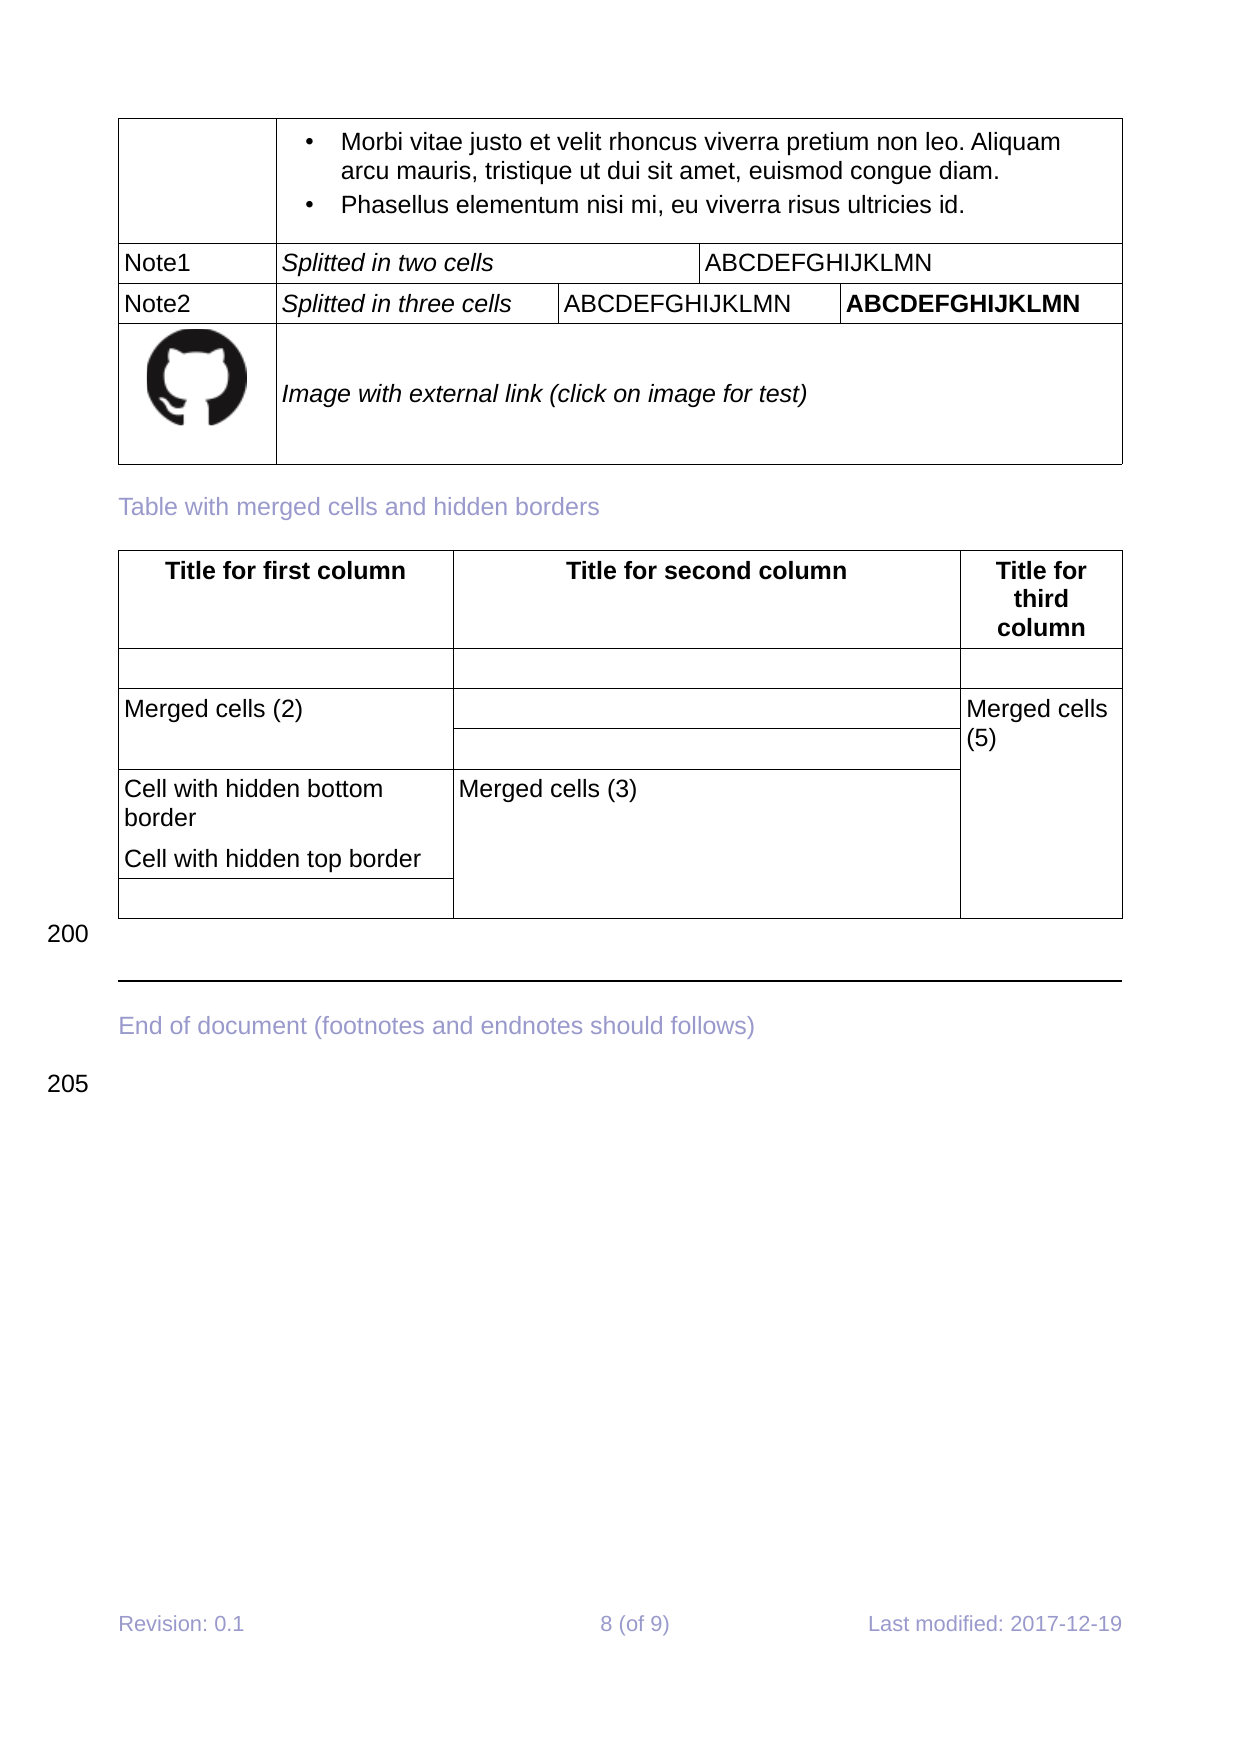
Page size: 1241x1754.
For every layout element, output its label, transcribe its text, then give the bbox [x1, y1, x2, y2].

table_cell Cell with hidden bottom border [119, 770, 453, 838]
table_header Title for first column [119, 551, 453, 648]
text End of document (footnotes and endnotes should follows) [118, 1011, 1122, 1040]
table_cell [961, 649, 1122, 688]
table_cell Note1 [119, 244, 276, 283]
table_cell Splitted in three cells [277, 284, 558, 323]
table_header Title for third column [961, 551, 1122, 648]
table_header Title for second column [454, 551, 960, 648]
table_cell [454, 729, 960, 769]
table_cell ABCDEFGHIJKLMN [559, 284, 840, 323]
picture [146, 329, 247, 429]
table_cell [119, 119, 276, 243]
table_cell Merged cells (3) [454, 770, 960, 918]
table_cell Merged cells (5) [961, 689, 1122, 918]
text Table with merged cells and hidden borders [118, 492, 1122, 521]
table_cell Merged cells (2) [119, 689, 453, 769]
table_cell [119, 324, 276, 463]
table_cell ABCDEFGHIJKLMN [700, 244, 1122, 283]
table_cell Image with external link (click on image for test) [277, 324, 1122, 463]
table_cell Praesent faucibus non nibh quis sagittis. In porta sodales lobortis. Praesent vulputate a sapien eu pellentesque. Vestibulum ac mi sollicitudin, accumsan dolor nec, facilisis massa. Curabitur elementum lacinia lobortis. Quisque vitae orci sed massa imperdiet placerat. Aliquam sit amet porta felis, at auctor nunc. Morbi vitae justo et velit rhoncus viverra pretium non leo. Aliquam arcu mauris, tristique ut dui sit amet, euismod congue diam. Phasellus elementum nisi mi, eu viverra risus ultricies id. [277, 119, 1122, 243]
table_cell [119, 879, 453, 918]
table_cell [119, 649, 453, 688]
table_cell Note2 [119, 284, 276, 323]
table_cell Cell with hidden top border [119, 838, 453, 878]
table_cell ABCDEFGHIJKLMN [841, 284, 1122, 323]
table_cell [454, 689, 960, 728]
table_cell Splitted in two cells [277, 244, 699, 283]
table_cell [454, 649, 960, 688]
